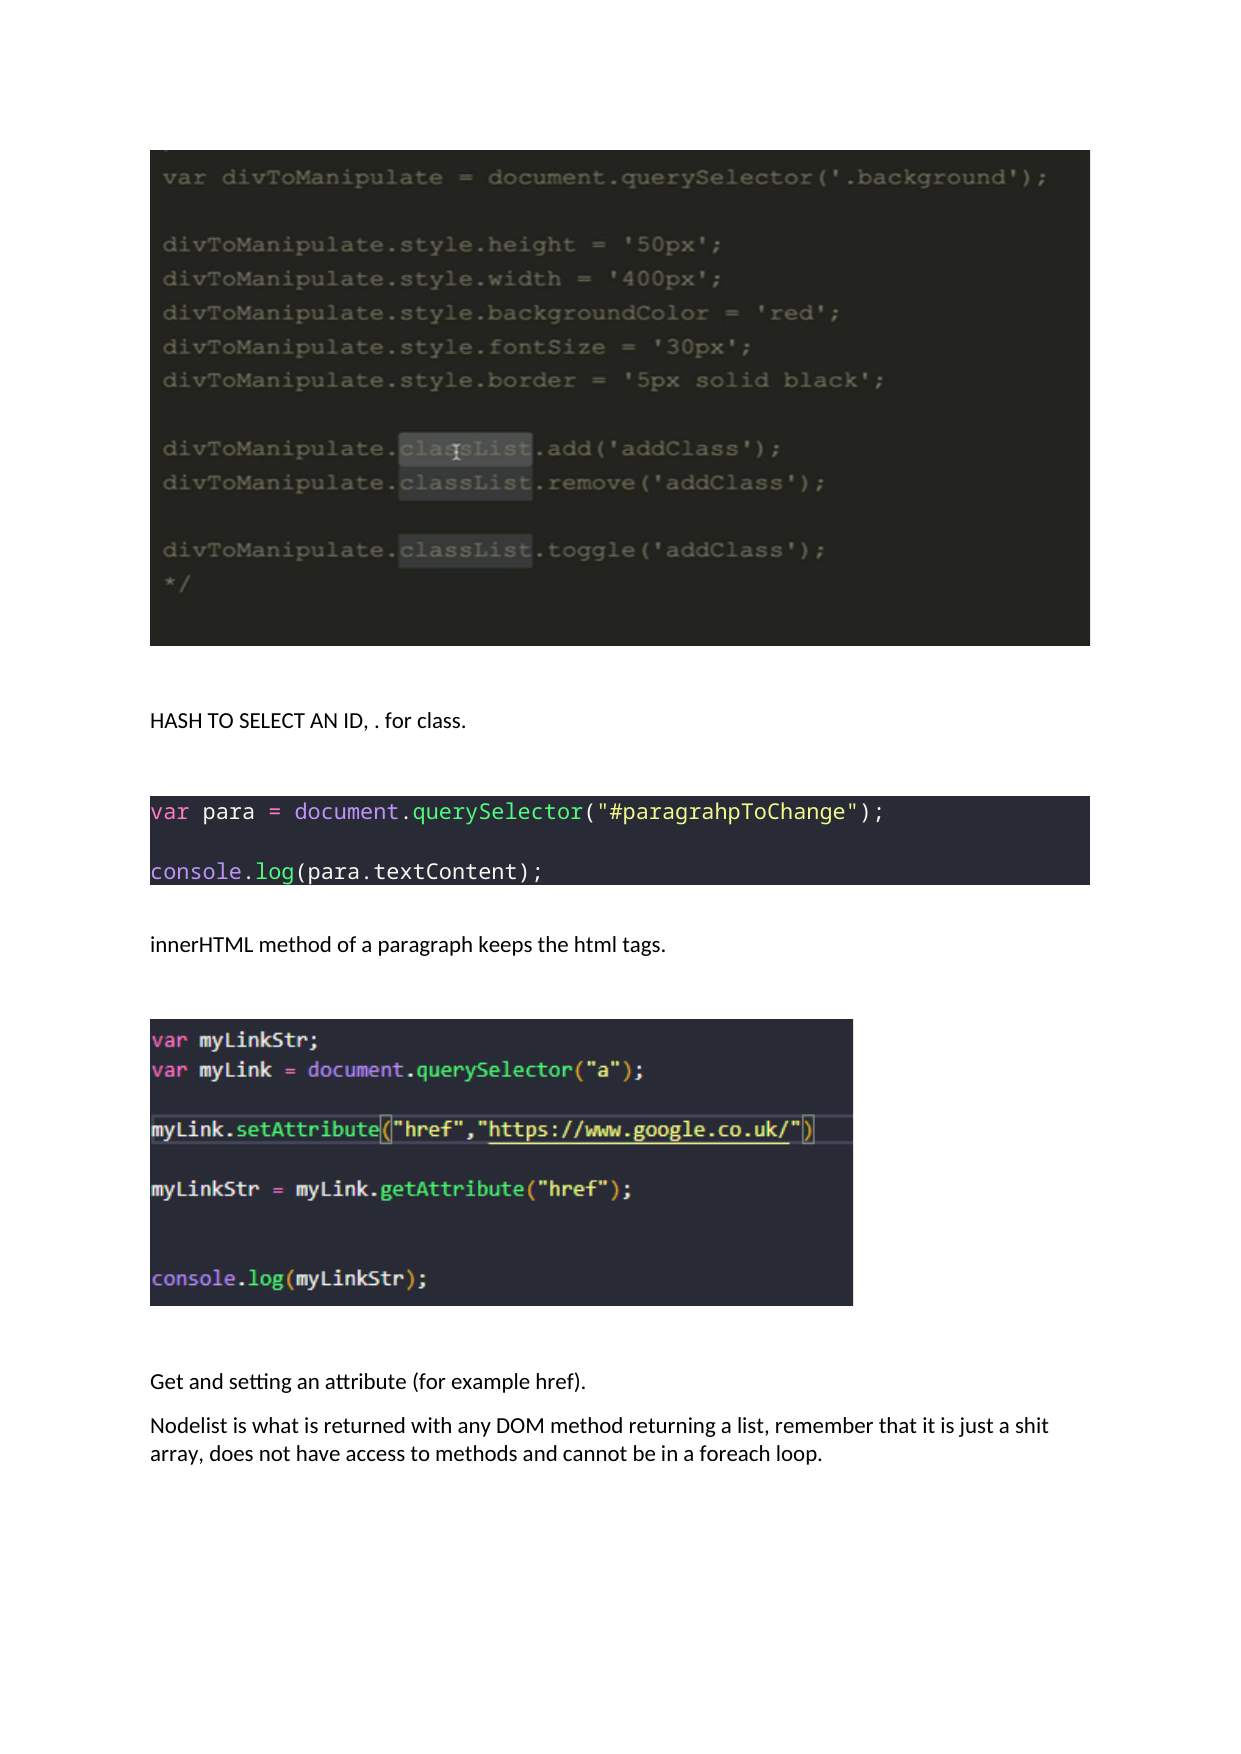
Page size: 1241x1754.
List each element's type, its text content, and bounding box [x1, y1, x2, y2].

text innerHTML method of a paragraph keeps the html tags. [150, 930, 1090, 958]
text console.log(para.textContent); [150, 856, 1090, 885]
text var para = document.querySelector("#paragrahpToChange"); [150, 796, 1090, 826]
text HASH TO SELECT AN ID, . for class. [150, 707, 1090, 735]
text Nodelist is what is returned with any DOM method returning a list, remember that it is just a shit array, does not have access to methods and cannot be in a foreach loop. [150, 1411, 1090, 1467]
text Get and setting an attribute (for example href). [150, 1367, 1090, 1395]
